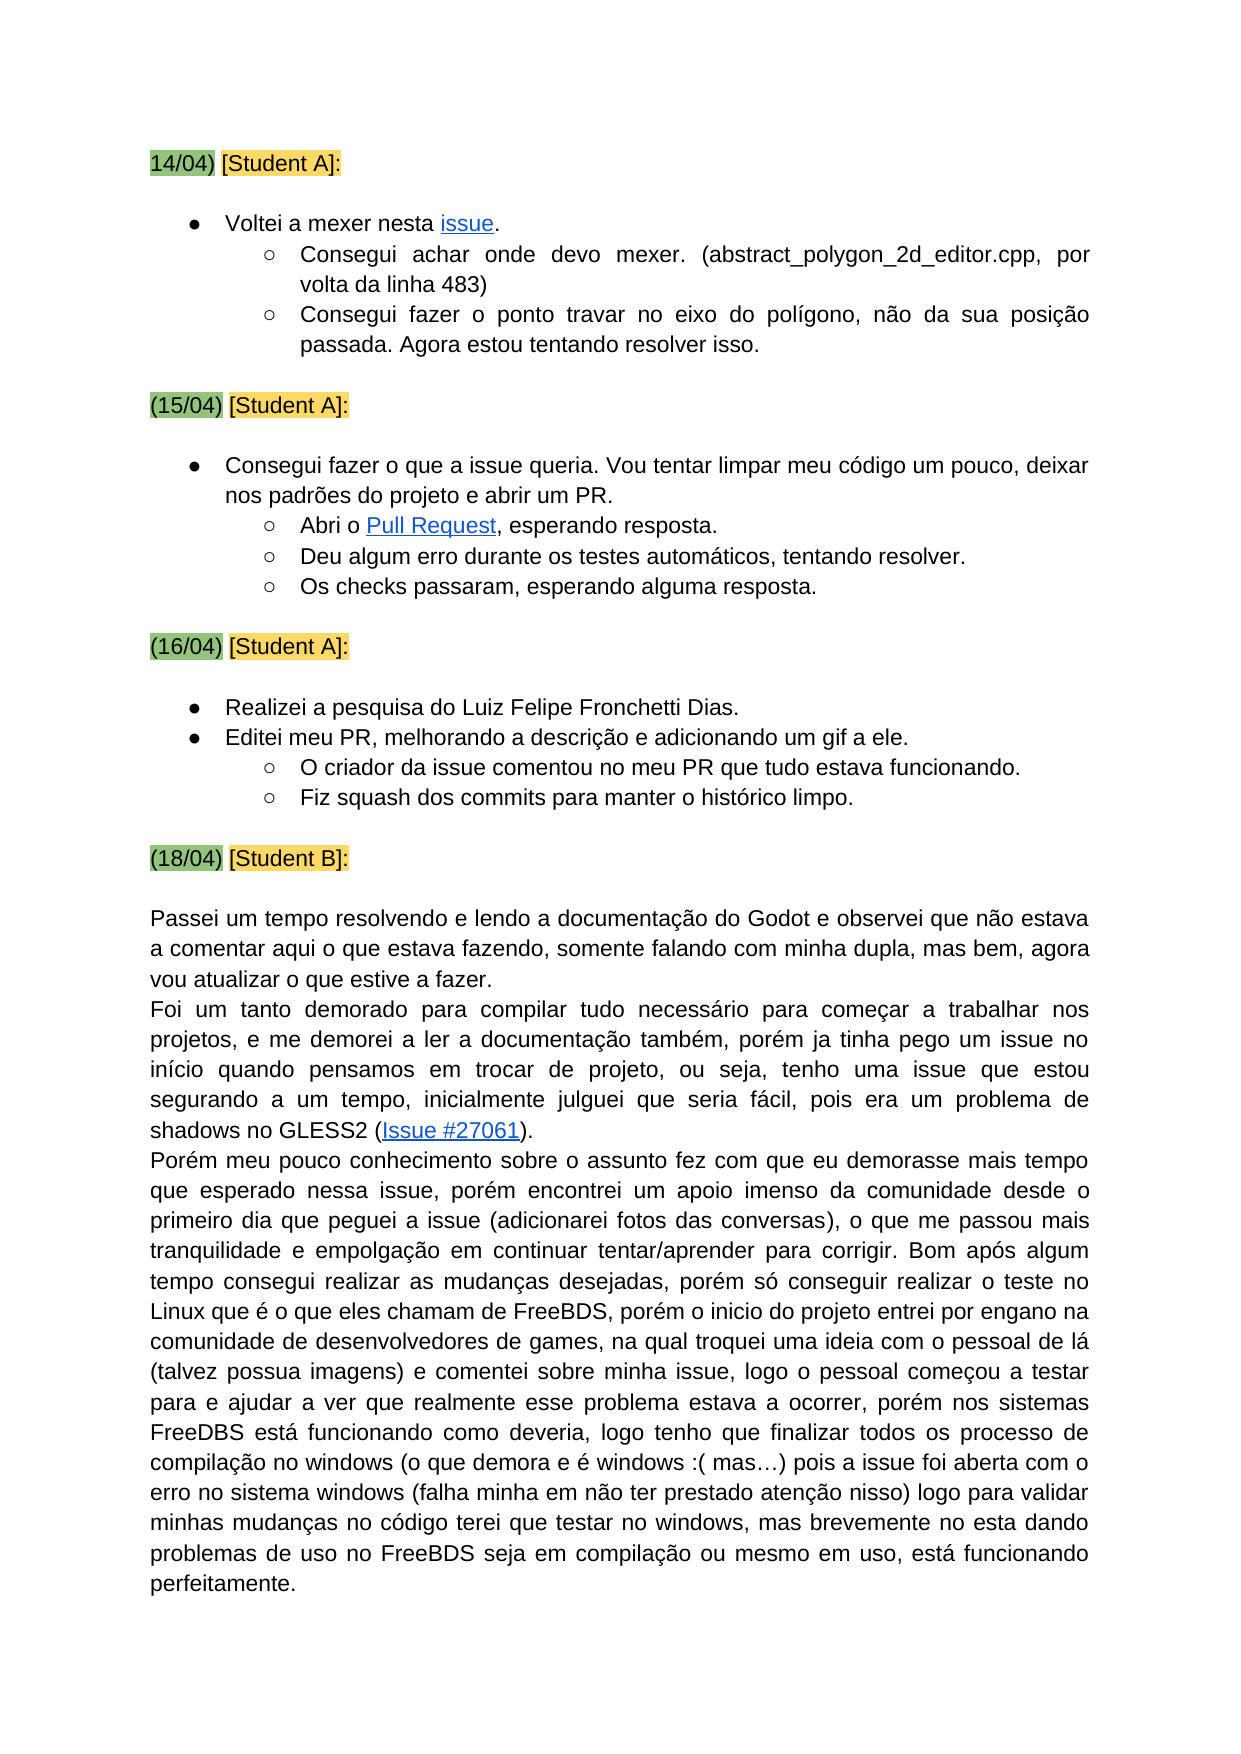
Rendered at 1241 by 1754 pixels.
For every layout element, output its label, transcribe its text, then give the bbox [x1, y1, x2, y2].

text 14/04) [Student A]: [150, 150, 1090, 176]
list Deu algum erro durante os testes automáticos, tentando resolver. [262, 543, 1090, 569]
text (18/04) [Student B]: [150, 845, 1090, 871]
list Realizei a pesquisa do Luiz Felipe Fronchetti Dias. [187, 694, 1090, 720]
list Consegui fazer o ponto travar no eixo do polígono, não da sua posição passada. Agora estou tentando resolver isso. [262, 301, 1090, 358]
text (15/04) [Student A]: [150, 392, 1090, 418]
list O criador da issue comentou no meu PR que tudo estava funcionando. [262, 754, 1090, 781]
text Porém meu pouco conhecimento sobre o assunto fez com que eu demorasse mais tempo que esperado nessa issue, porém encontrei um apoio imenso da comunidade desde o primeiro dia que peguei a issue (adicionarei fotos das conversas), o que me passou mais tranquilidade e empolgação em continuar tentar/aprender para corrigir. Bom após algum tempo consegui realizar as mudanças desejadas, porém só conseguir realizar o teste no Linux que é o que eles chamam de FreeBDS, porém o inicio do projeto entrei por engano na comunidade de desenvolvedores de games, na qual troquei uma ideia com o pessoal de lá (talvez possua imagens) e comentei sobre minha issue, logo o pessoal começou a testar para e ajudar a ver que realmente esse problema estava a ocorrer, porém nos sistemas FreeDBS está funcionando como deveria, logo tenho que finalizar todos os processo de compilação no windows (o que demora e é windows :( mas…) pois a issue foi aberta com o erro no sistema windows (falha minha em não ter prestado atenção nisso) logo para validar minhas mudanças no código terei que testar no windows, mas brevemente no esta dando problemas de uso no FreeBDS seja em compilação ou mesmo em uso, está funcionando perfeitamente. [150, 1147, 1090, 1596]
list Editei meu PR, melhorando a descrição e adicionando um gif a ele. [187, 724, 1090, 750]
list Os checks passaram, esperando alguma resposta. [262, 573, 1090, 599]
list Fiz squash dos commits para manter o histórico limpo. [262, 784, 1090, 811]
list Abri o Pull Request, esperando resposta. [262, 512, 1090, 539]
list Consegui achar onde devo mexer. (abstract_polygon_2d_editor.cpp, por volta da linha 483) [262, 241, 1090, 297]
list Voltei a mexer nesta issue. [187, 210, 1090, 237]
text (16/04) [Student A]: [150, 633, 1090, 660]
text Foi um tanto demorado para compilar tudo necessário para começar a trabalhar nos projetos, e me demorei a ler a documentação também, porém ja tinha pego um issue no início quando pensamos em trocar de projeto, ou seja, tenho uma issue que estou segurando a um tempo, inicialmente julguei que seria fácil, pois era um problema de shadows no GLESS2 (Issue #27061). [150, 996, 1090, 1143]
list Consegui fazer o que a issue queria. Vou tentar limpar meu código um pouco, deixar nos padrões do projeto e abrir um PR. [187, 452, 1090, 509]
text Passei um tempo resolvendo e lendo a documentação do Godot e observei que não estava a comentar aqui o que estava fazendo, somente falando com minha dupla, mas bem, agora vou atualizar o que estive a fazer. [150, 905, 1090, 992]
